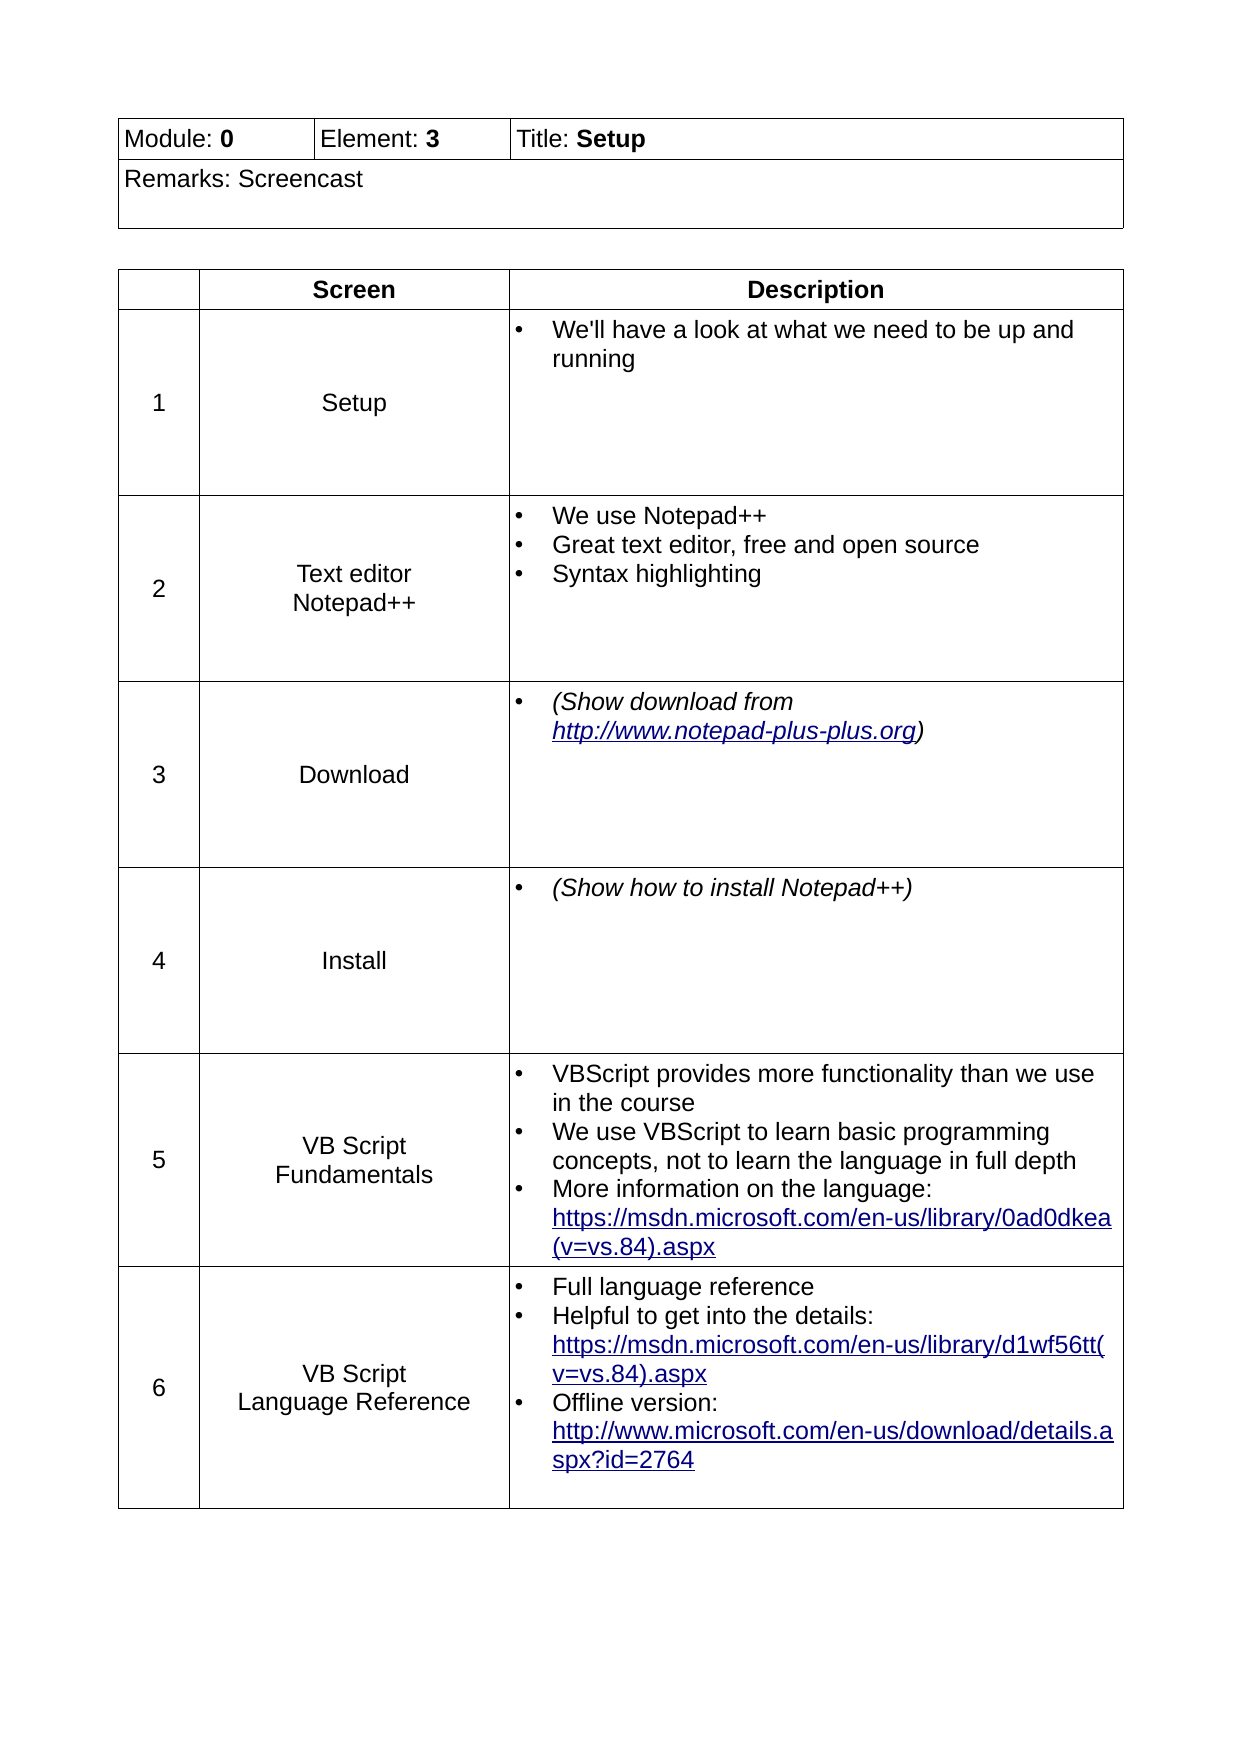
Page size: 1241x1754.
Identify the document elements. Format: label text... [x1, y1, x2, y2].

table_cell Text editor Notepad++ [200, 496, 509, 681]
table_cell Setup [200, 310, 509, 495]
table_header [119, 270, 199, 309]
table_header Module: 0 [119, 119, 314, 158]
table_cell We'll have a look at what we need to be up and running [510, 310, 1123, 495]
table_cell (Show download from http://www.notepad-plus-plus.org) [510, 682, 1123, 867]
table_cell VB Script Fundamentals [200, 1054, 509, 1266]
table_cell 2 [119, 496, 199, 681]
table_header Title: Setup [511, 119, 1123, 158]
table_cell We use Notepad++ Great text editor, free and open source Syntax highlighting [510, 496, 1123, 681]
table_cell 1 [119, 310, 199, 495]
table_cell VBScript provides more functionality than we use in the course We use VBScript to learn basic programming concepts, not to learn the language in full depth More information on the language: https://msdn.microsoft.com/en-us/library/0ad0dkea(v=vs.84).aspx [510, 1054, 1123, 1266]
table_header Element: 3 [315, 119, 510, 158]
table_header Description [510, 270, 1123, 309]
table_cell 5 [119, 1054, 199, 1266]
table_cell Full language reference Helpful to get into the details: https://msdn.microsoft.com/en-us/library/d1wf56tt(v=vs.84).aspx Offline version: http://www.microsoft.com/en-us/download/details.aspx?id=2764 [510, 1267, 1123, 1508]
table_cell 6 [119, 1267, 199, 1508]
table_cell (Show how to install Notepad++) [510, 868, 1123, 1053]
table_cell Install [200, 868, 509, 1053]
table_cell VB Script Language Reference [200, 1267, 509, 1508]
table_cell 3 [119, 682, 199, 867]
table_cell 4 [119, 868, 199, 1053]
table_cell Remarks: Screencast [119, 160, 1123, 227]
table_cell Download [200, 682, 509, 867]
table_header Screen [200, 270, 509, 309]
